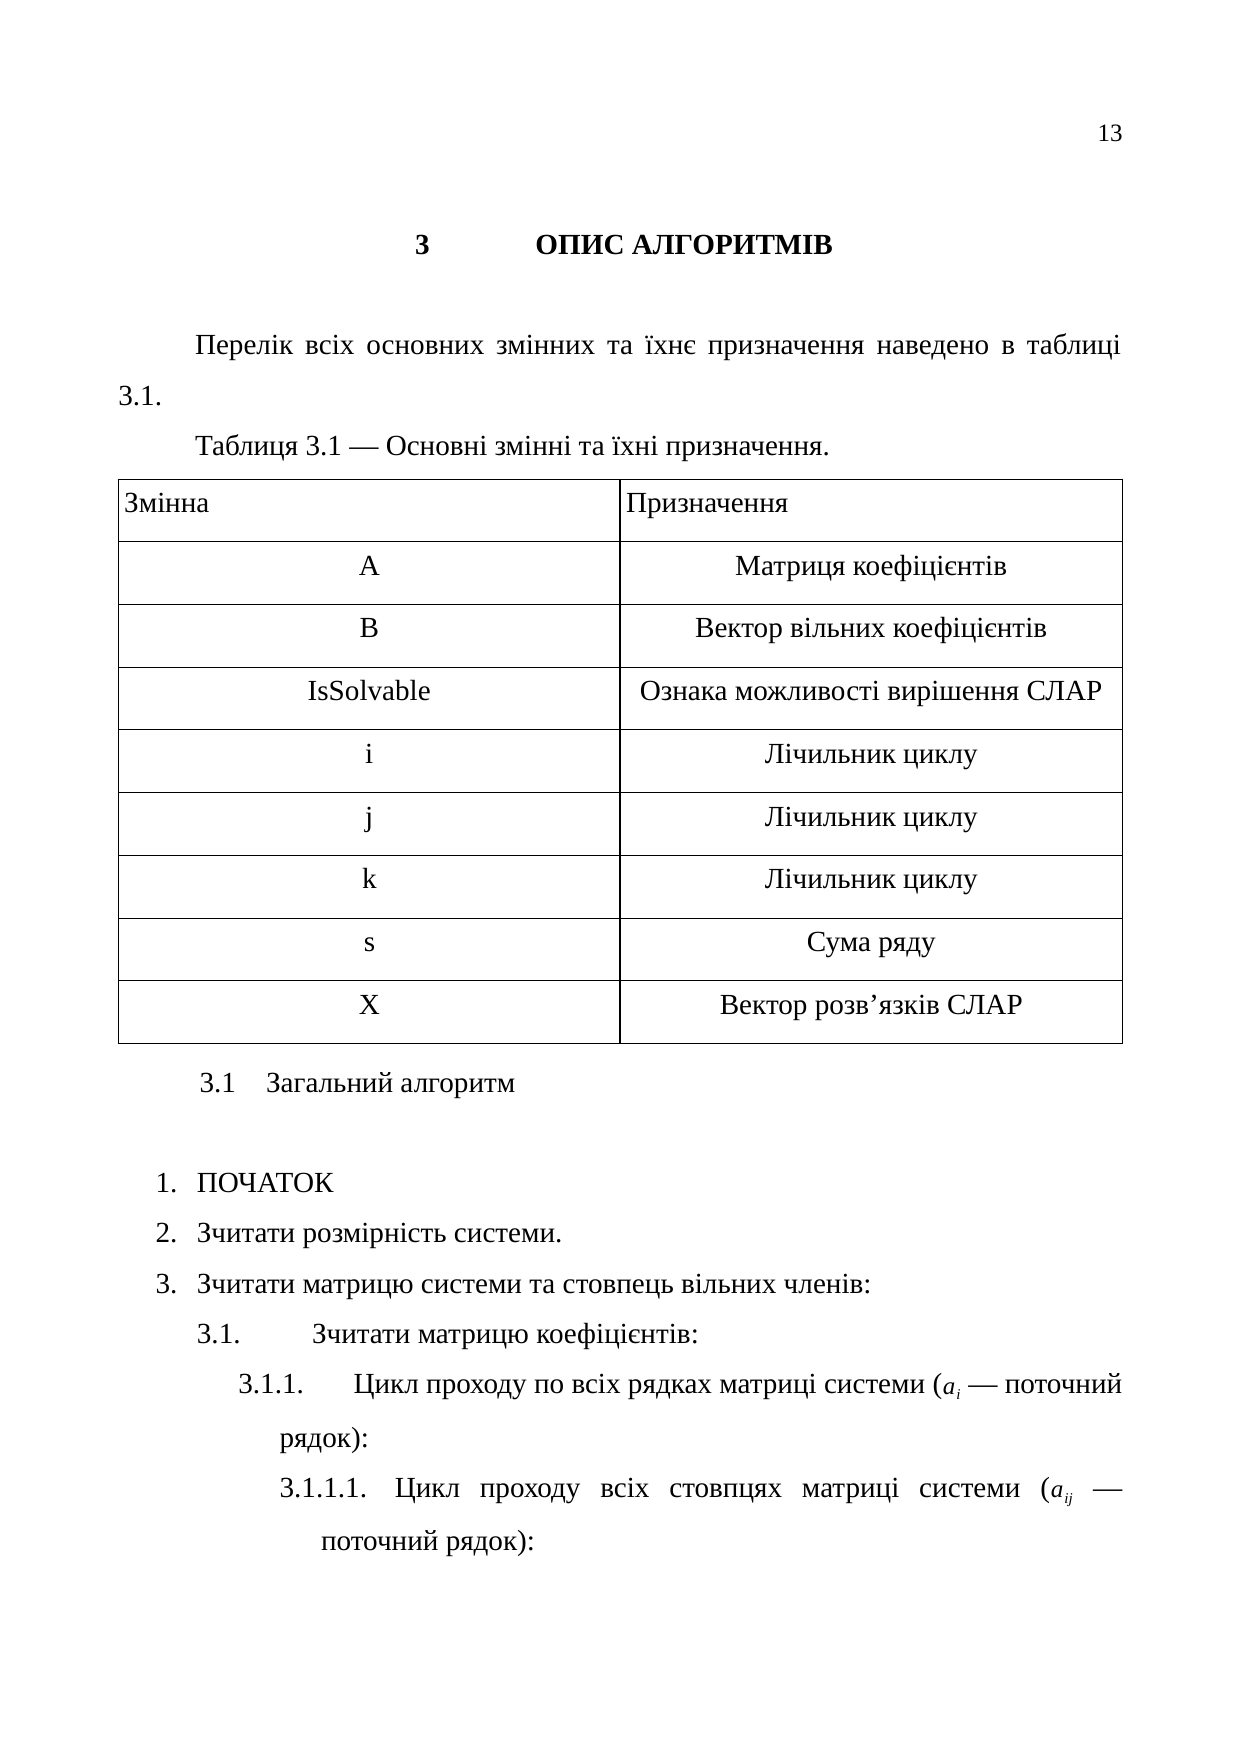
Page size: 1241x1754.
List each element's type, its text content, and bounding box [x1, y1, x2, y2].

table_cell Матриця коефіцієнтів [621, 542, 1122, 604]
table_cell j [119, 793, 619, 855]
list Цикл проходу всіх стовпцях матриці системи ( — поточний рядок): [279, 1470, 1122, 1557]
list ПОЧАТОК [155, 1165, 1122, 1199]
table_cell k [119, 856, 619, 917]
list Зчитати матрицю коефіцієнтів: [197, 1316, 1122, 1350]
table_cell Лічильник циклу [621, 793, 1122, 855]
subtitle ОПИС АЛГОРИТМІВ [118, 227, 1122, 260]
list Зчитати матрицю системи та стовпець вільних членів: [155, 1266, 1122, 1299]
text Перелік всіх основних змінних та їхнє призначення наведено в таблиці 3.1. [118, 327, 1122, 411]
text Таблиця 3.1 — Основні змінні та їхні призначення. [118, 428, 1122, 462]
table_header Змінна [119, 480, 619, 541]
table_cell B [119, 605, 619, 667]
list Зчитати розмірність системи. [155, 1216, 1122, 1249]
subtitle Загальний алгоритм [118, 1065, 1122, 1098]
table_cell Вектор вільних коефіцієнтів [621, 605, 1122, 667]
table_cell Лічильник циклу [621, 730, 1122, 792]
list Цикл проходу по всіх рядках матриці системи ( — поточний рядок): [238, 1367, 1122, 1453]
table_cell X [119, 981, 619, 1043]
table_cell IsSolvable [119, 668, 619, 729]
table_header Призначення [621, 480, 1122, 541]
table_cell Сума ряду [621, 919, 1122, 980]
table_cell Вектор розв’язків СЛАР [621, 981, 1122, 1043]
table_cell Ознака можливості вирішення СЛАР [621, 668, 1122, 729]
table_cell s [119, 919, 619, 980]
table_cell Лічильник циклу [621, 856, 1122, 917]
table_cell i [119, 730, 619, 792]
table_cell A [119, 542, 619, 604]
